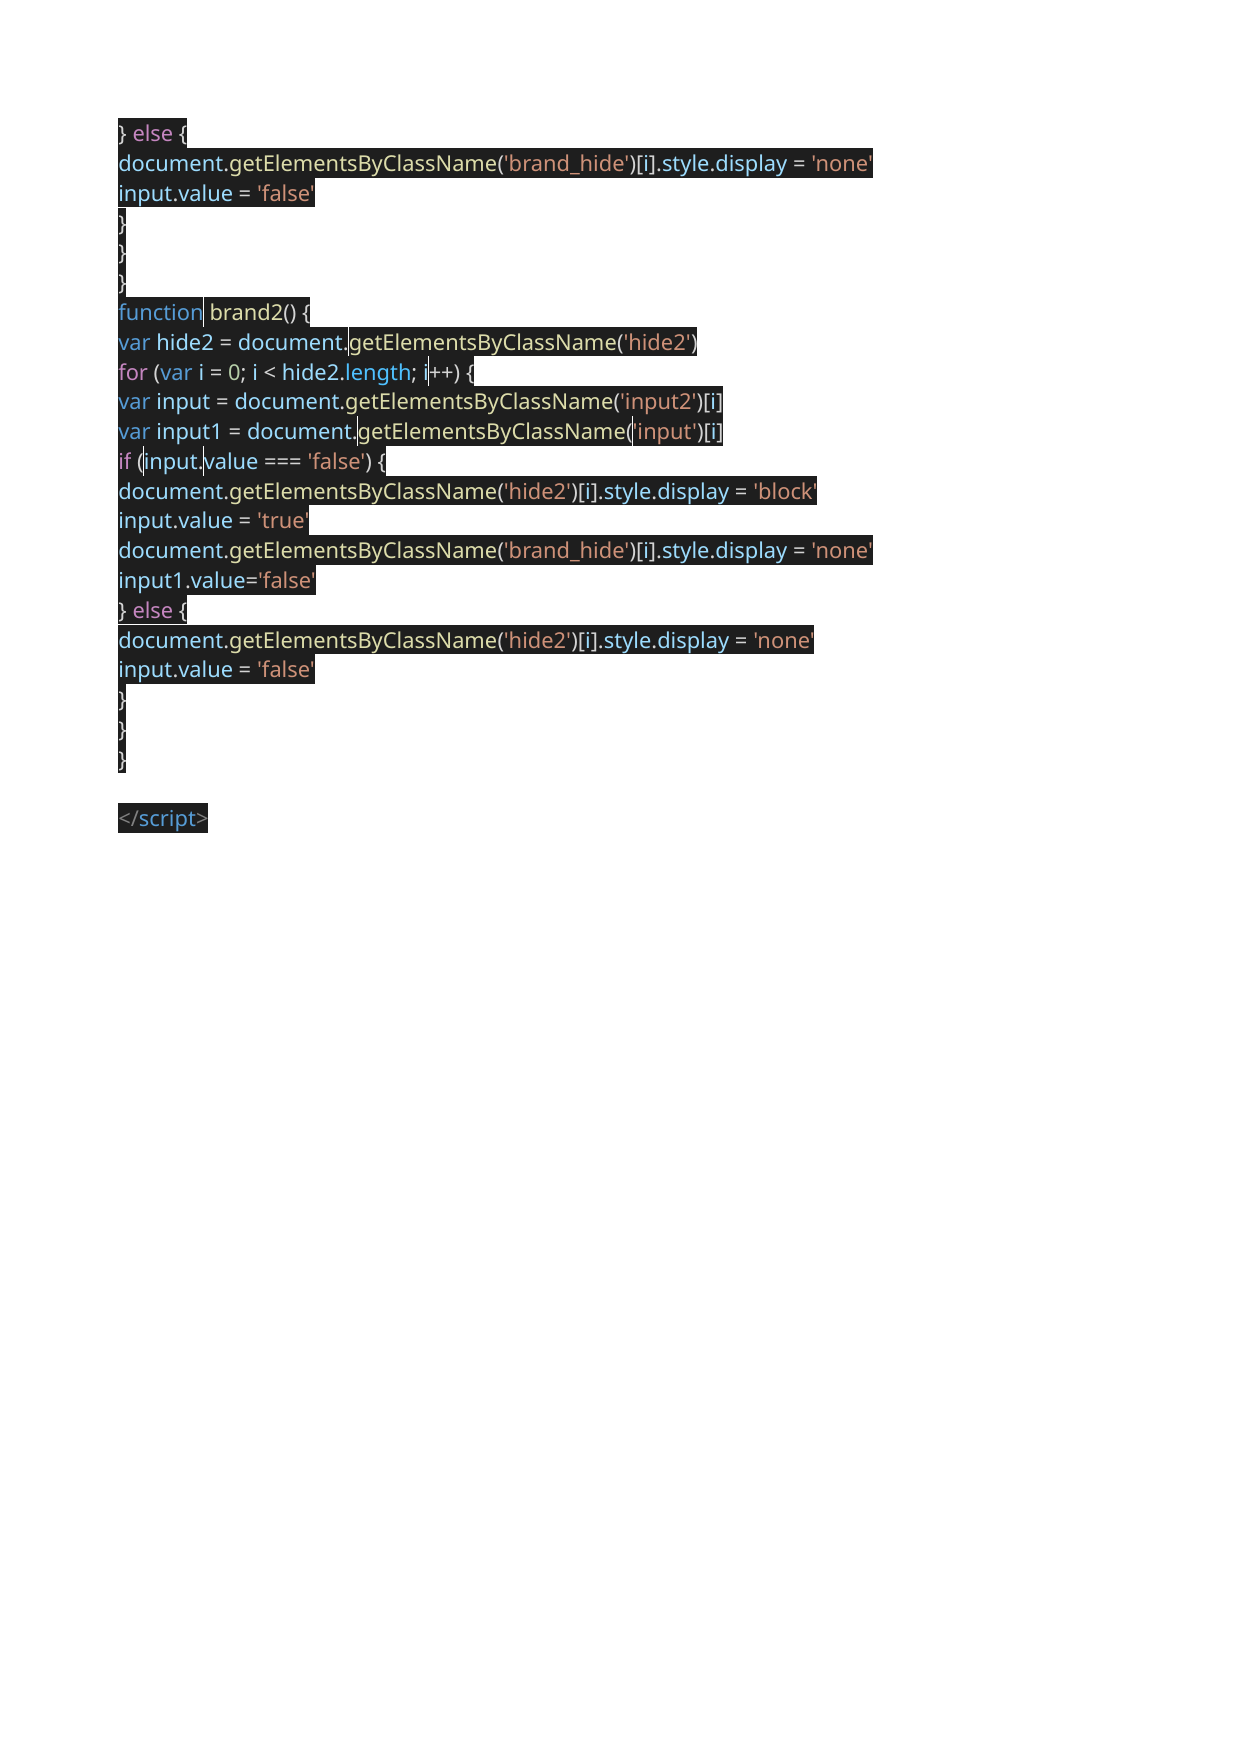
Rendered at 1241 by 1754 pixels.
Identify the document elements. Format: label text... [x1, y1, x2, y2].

text </script> [118, 803, 1122, 833]
text } [118, 744, 1122, 773]
text var hide2 = document.getElementsByClassName('hide2') [118, 327, 1122, 356]
text document.getElementsByClassName('brand_hide')[i].style.display = 'none' [118, 148, 1122, 178]
text var input = document.getElementsByClassName('input2')[i] [118, 386, 1122, 416]
text input.value = 'false' [118, 654, 1122, 684]
text } [118, 237, 1122, 267]
text input1.value='false' [118, 565, 1122, 595]
text for (var i = 0; i < hide2.length; i++) { [118, 356, 1122, 386]
text document.getElementsByClassName('hide2')[i].style.display = 'none' [118, 624, 1122, 654]
text } else { [118, 118, 1122, 148]
text input.value = 'true' [118, 505, 1122, 535]
text document.getElementsByClassName('brand_hide')[i].style.display = 'none' [118, 535, 1122, 565]
text } [118, 684, 1122, 714]
text input.value = 'false' [118, 178, 1122, 207]
text var input1 = document.getElementsByClassName('input')[i] [118, 416, 1122, 446]
text } [118, 267, 1122, 297]
text } [118, 714, 1122, 744]
text document.getElementsByClassName('hide2')[i].style.display = 'block' [118, 476, 1122, 505]
text } [118, 207, 1122, 237]
text function brand2() { [118, 297, 1122, 327]
text if (input.value === 'false') { [118, 446, 1122, 476]
text } else { [118, 595, 1122, 624]
